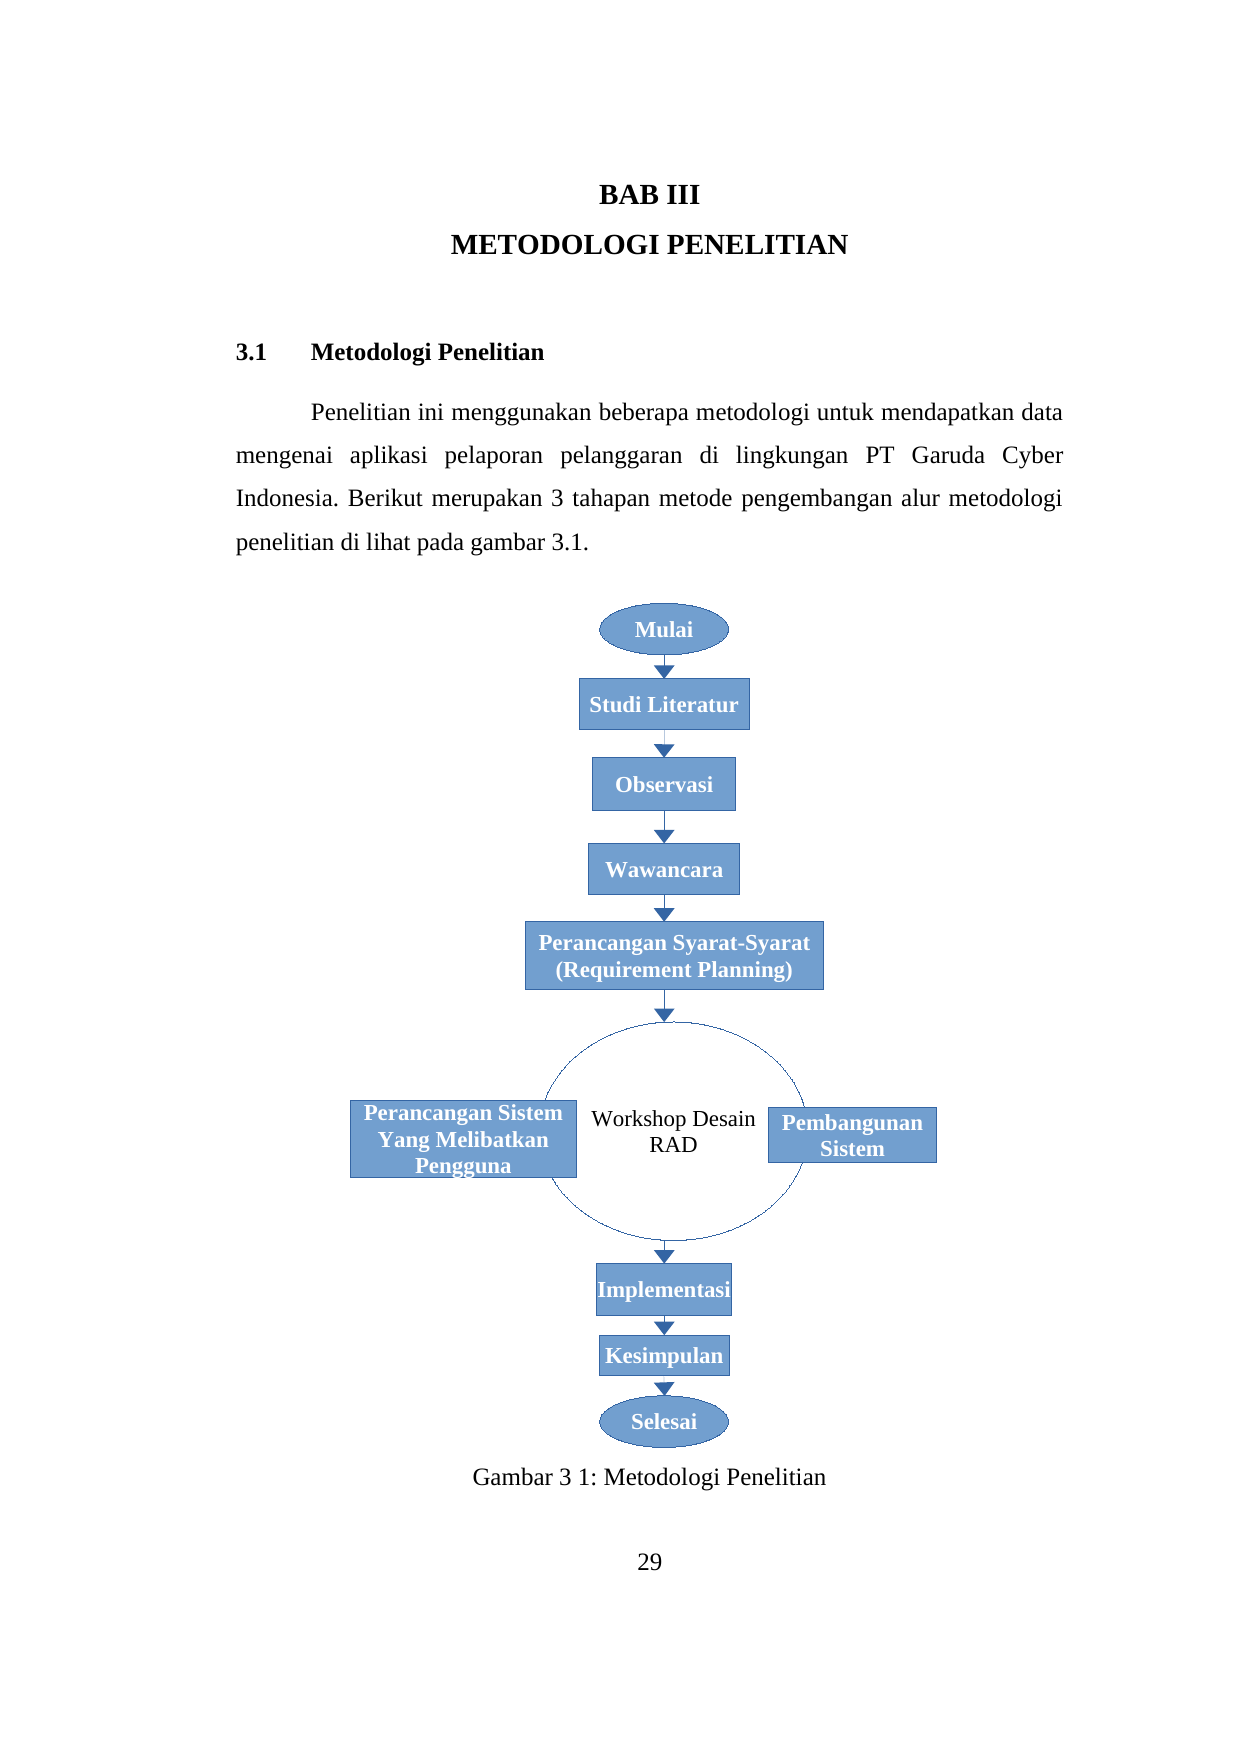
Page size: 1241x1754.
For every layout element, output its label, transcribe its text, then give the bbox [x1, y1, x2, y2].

text BAB III METODOLOGI PENELITIAN [236, 177, 1063, 261]
text Penelitian ini menggunakan beberapa metodologi untuk mendapatkan data mengenai aplikasi pelaporan pelanggaran di lingkungan PT Garuda Cyber Indonesia. Berikut merupakan 3 tahapan metode pengembangan alur metodologi penelitian di lihat pada gambar 3.1. [236, 397, 1063, 555]
text Gambar 3 1: Metodologi Penelitian [409, 581, 889, 1107]
text Gambar 3 1: Metodologi Penelitian [409, 1163, 889, 1491]
text 3.1 Metodologi Penelitian [236, 337, 1063, 366]
